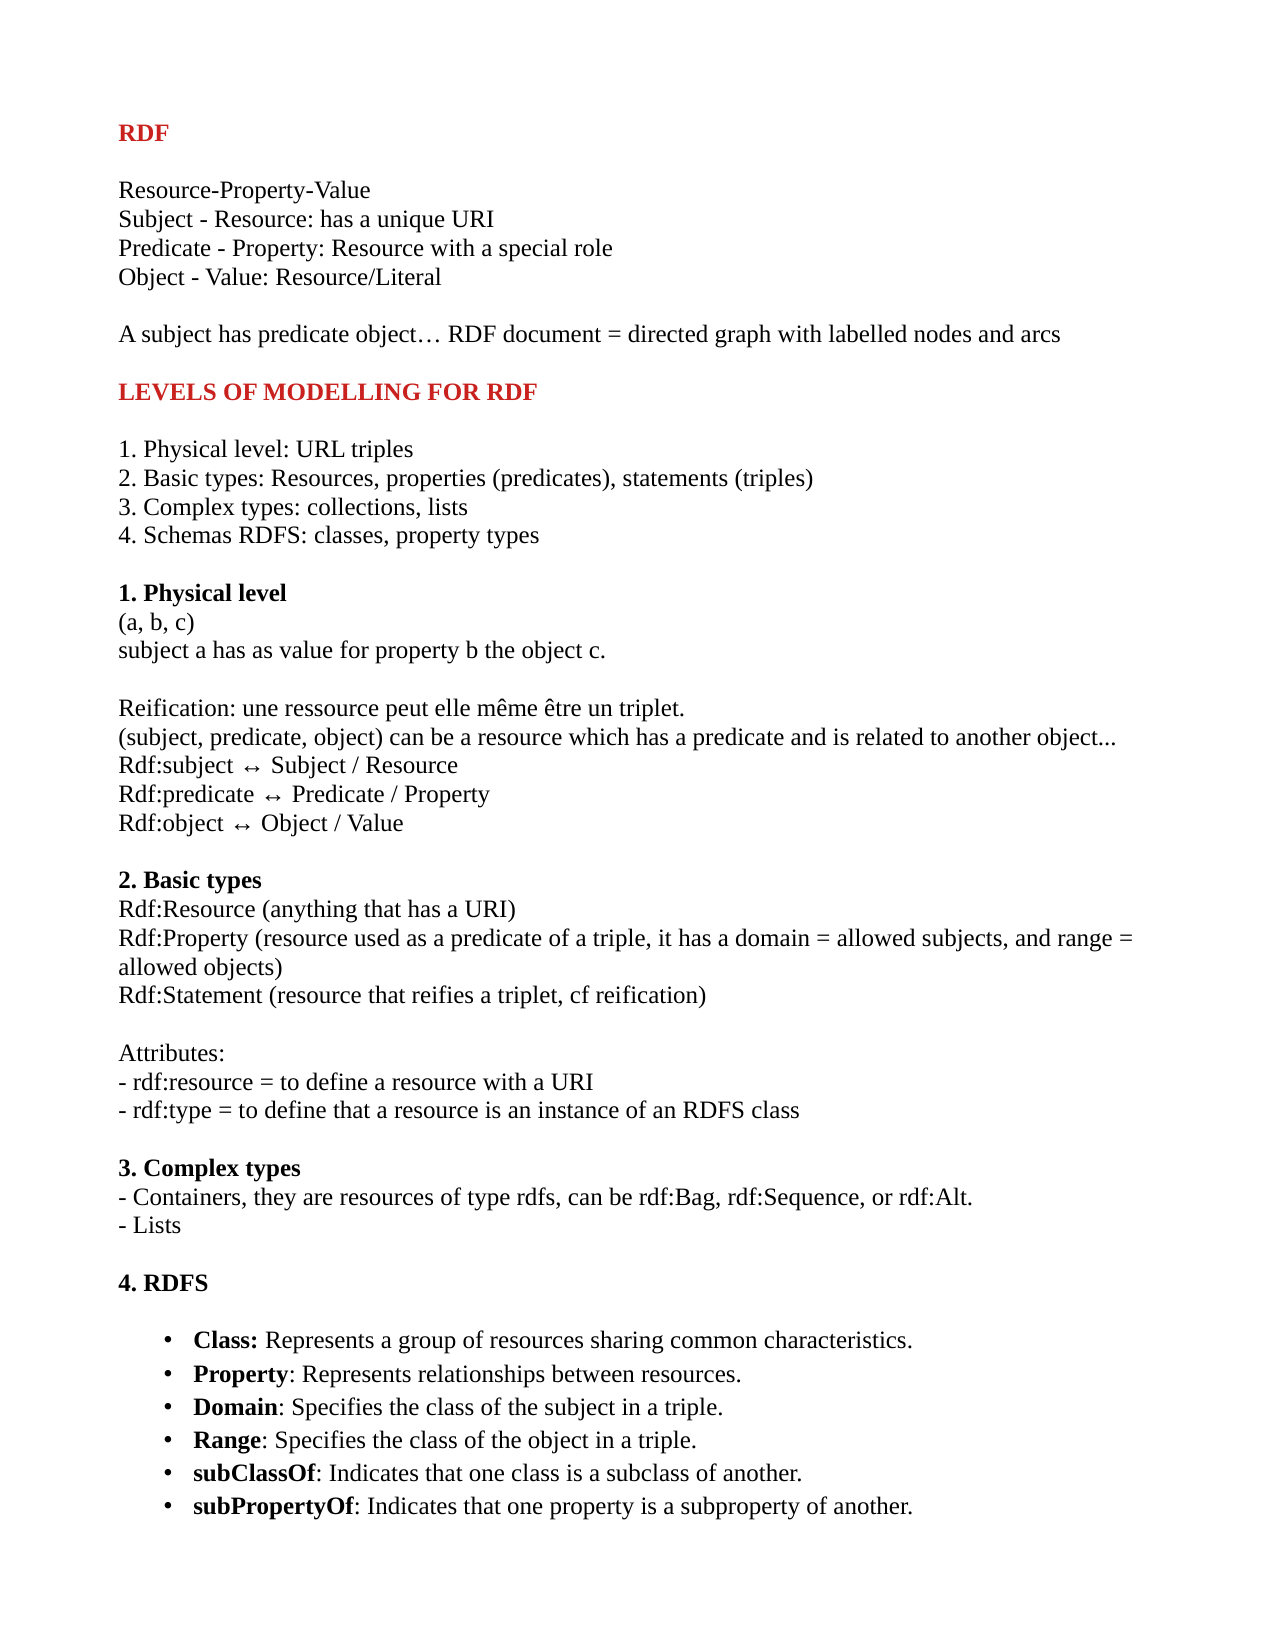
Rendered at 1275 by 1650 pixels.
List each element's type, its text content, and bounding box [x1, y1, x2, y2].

text RDF [118, 118, 1157, 147]
list Class: Represents a group of resources sharing common characteristics. [164, 1326, 1157, 1354]
text Resource-Property-Value [118, 176, 1157, 204]
list subPropertyOf: Indicates that one property is a subproperty of another. [164, 1491, 1157, 1519]
text Rdf:Resource (anything that has a URI) [118, 894, 1157, 923]
list Property: Represents relationships between resources. [164, 1359, 1157, 1387]
text (a, b, c) [118, 607, 1157, 636]
text - rdf:type = to define that a resource is an instance of an RDFS class [118, 1096, 1157, 1124]
text 3. Complex types: collections, lists [118, 492, 1157, 521]
text - rdf:resource = to define a resource with a URI [118, 1067, 1157, 1096]
list subClassOf: Indicates that one class is a subclass of another. [164, 1458, 1157, 1486]
text (subject, predicate, object) can be a resource which has a predicate and is related to another object... [118, 722, 1157, 751]
text 4. RDFS [118, 1268, 1157, 1297]
list Range: Specifies the class of the object in a triple. [164, 1425, 1157, 1453]
text Subject - Resource: has a unique URI [118, 204, 1157, 233]
text subject a has as value for property b the object c. [118, 636, 1157, 664]
list Domain: Specifies the class of the subject in a triple. [164, 1392, 1157, 1420]
text Reification: une ressource peut elle même être un triplet. [118, 693, 1157, 722]
text 3. Complex types [118, 1153, 1157, 1182]
text 1. Physical level [118, 578, 1157, 607]
text Rdf:object ↔ Object / Value [118, 808, 1157, 837]
text Rdf:predicate ↔ Predicate / Property [118, 779, 1157, 808]
text 1. Physical level: URL triples [118, 434, 1157, 463]
text - Containers, they are resources of type rdfs, can be rdf:Bag, rdf:Sequence, or rdf:Alt. [118, 1182, 1157, 1211]
text Rdf:Statement (resource that reifies a triplet, cf reification) [118, 981, 1157, 1009]
text 4. Schemas RDFS: classes, property types [118, 521, 1157, 549]
text - Lists [118, 1211, 1157, 1239]
text LEVELS OF MODELLING FOR RDF [118, 377, 1157, 406]
text Object - Value: Resource/Literal [118, 262, 1157, 291]
text A subject has predicate object… RDF document = directed graph with labelled nodes and arcs [118, 319, 1157, 348]
text Rdf:Property (resource used as a predicate of a triple, it has a domain = allowed subjects, and range = allowed objects) [118, 923, 1157, 981]
text Attributes: [118, 1038, 1157, 1067]
text 2. Basic types: Resources, properties (predicates), statements (triples) [118, 463, 1157, 492]
text Rdf:subject ↔ Subject / Resource [118, 751, 1157, 779]
text 2. Basic types [118, 866, 1157, 894]
text Predicate - Property: Resource with a special role [118, 233, 1157, 262]
